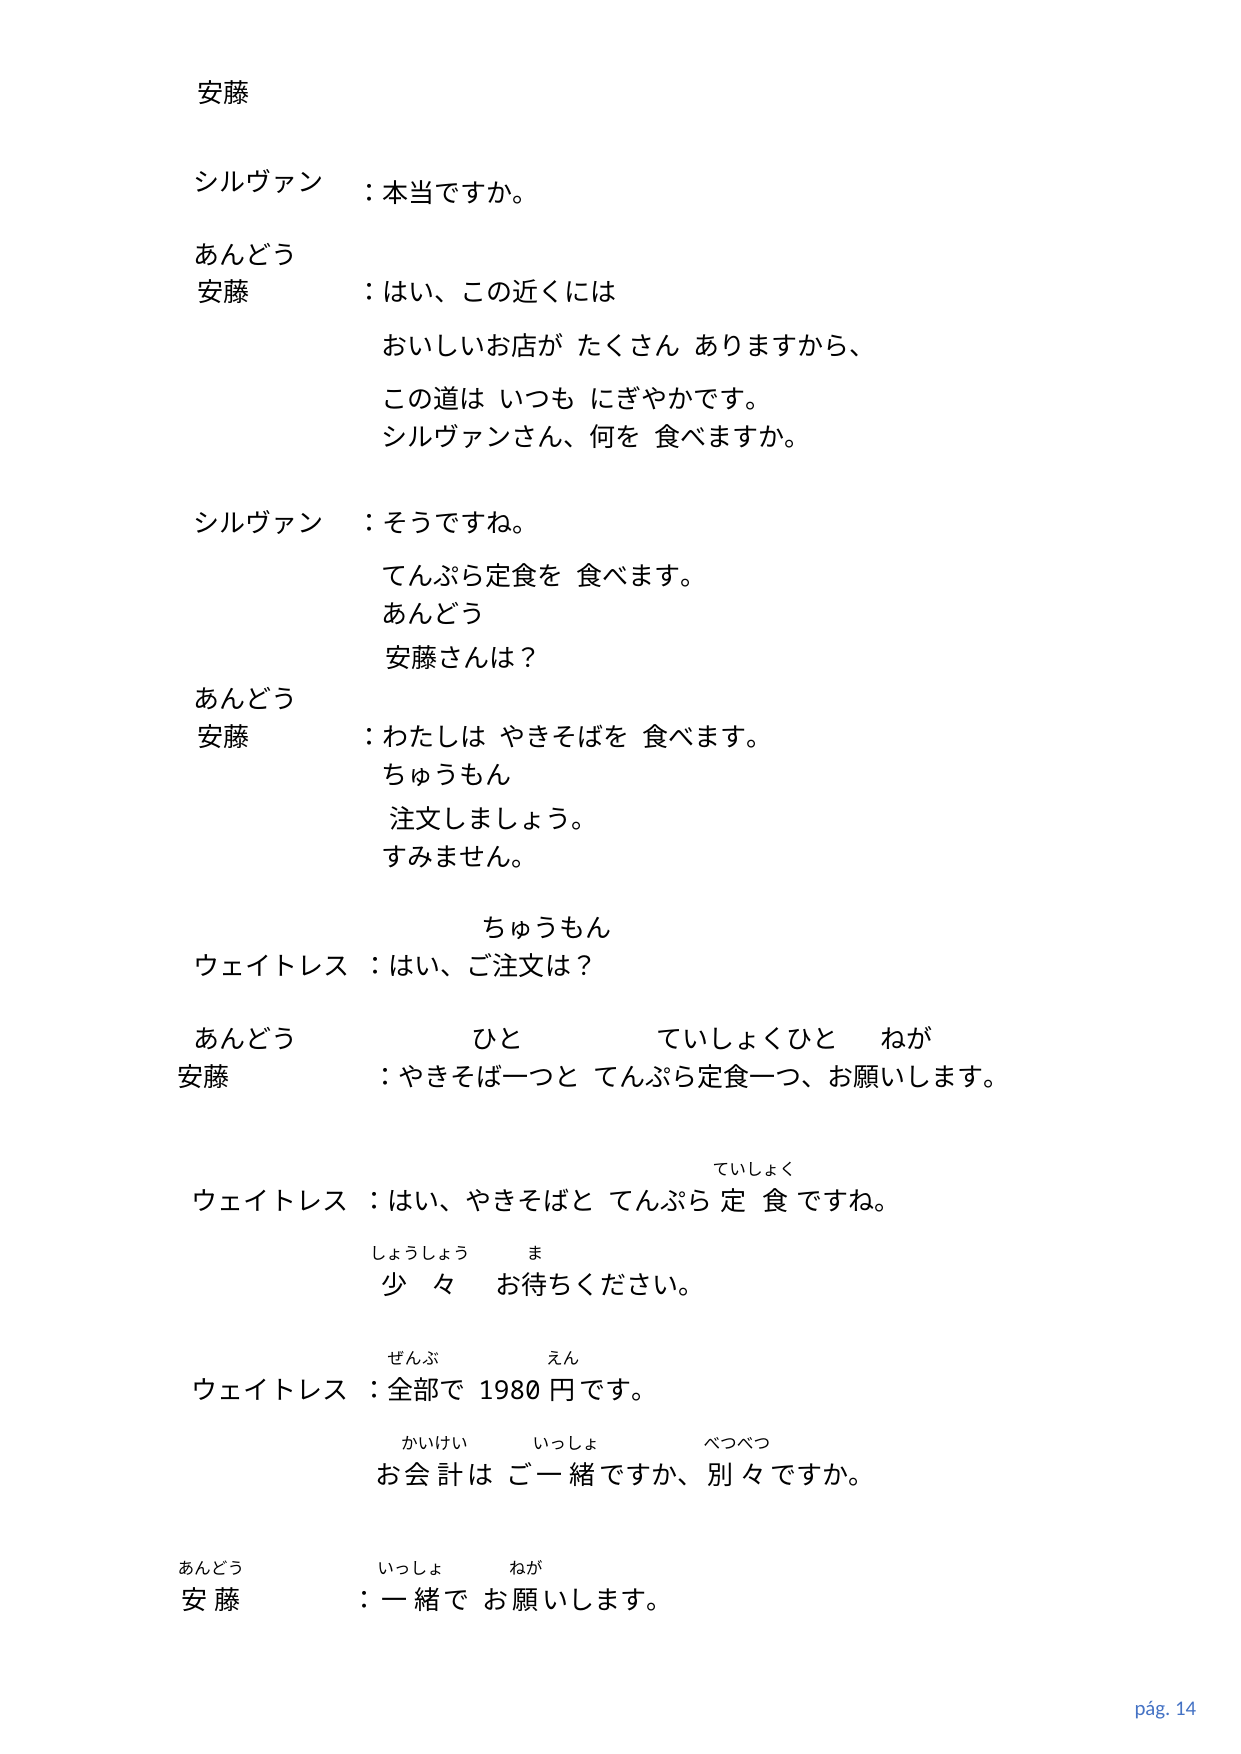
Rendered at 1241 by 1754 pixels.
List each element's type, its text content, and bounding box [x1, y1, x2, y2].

text お会計かいけいは ご一緒いっしょですか、別々べつべつですか。 [177, 1430, 1196, 1492]
table_cell [881, 907, 943, 1018]
table_cell [881, 836, 943, 907]
text ウェイトレス ：全部ぜんぶで 1980円えんです。 [192, 1345, 1196, 1407]
table_cell [193, 540, 356, 593]
table_cell [881, 593, 943, 678]
table_cell ：そうですね。 [356, 502, 881, 540]
table_cell あんどう安藤 [193, 234, 356, 309]
table_cell おいしいお店が たくさん ありますから、 [356, 309, 943, 363]
table_cell シルヴァンさん、何を 食べますか。 [356, 416, 881, 502]
table_cell あんどう 安藤さんは？ [356, 593, 881, 678]
table_cell シルヴァン [193, 149, 356, 234]
table_cell ちゅうもん 注文しましょう。 [356, 754, 881, 836]
table_cell [881, 363, 943, 416]
table_cell [193, 754, 356, 836]
table_cell すみません。 [356, 836, 881, 907]
text 安藤あんどう ：一緒いっしょで お願ねがいします。 [177, 1555, 1196, 1617]
table_cell ：本当ですか。 [356, 149, 943, 234]
table_cell [193, 363, 356, 416]
text 少々しょうしょう お待まちください。 [177, 1240, 1196, 1302]
table_cell てんぷら定食を 食べます。 [356, 540, 881, 593]
table_cell [881, 679, 943, 754]
table_cell ちゅうもん [356, 907, 881, 945]
table_cell ウェイトレス ：はい、ご注文は？ [193, 945, 881, 1018]
table_cell [193, 309, 356, 363]
table_cell [881, 754, 943, 836]
table_header [356, 74, 943, 148]
table_cell [193, 416, 356, 502]
text ウェイトレス ：はい、やきそばと てんぷら定食ていしょくですね。 [192, 1156, 1196, 1217]
table_cell シルヴァン [193, 502, 356, 540]
table_cell ねが [881, 1018, 943, 1056]
table_cell [881, 540, 943, 593]
table_cell あんどう ひと ていしょくひと [193, 1018, 881, 1056]
table_header 安藤 [193, 74, 356, 148]
table_cell ：わたしは やきそばを 食べます。 [356, 679, 881, 754]
table_cell [881, 416, 943, 502]
table_cell [193, 907, 356, 945]
table_cell ：はい、この近くには [356, 234, 943, 309]
table_cell あんどう安藤 [193, 679, 356, 754]
table_cell この道は いつも にぎやかです。 [356, 363, 881, 416]
text 安藤 ：やきそば一つと てんぷら定食一つ、お願いします。 [177, 1056, 1196, 1094]
table_cell [881, 502, 943, 540]
table_cell [193, 593, 356, 678]
table_cell [193, 836, 356, 907]
